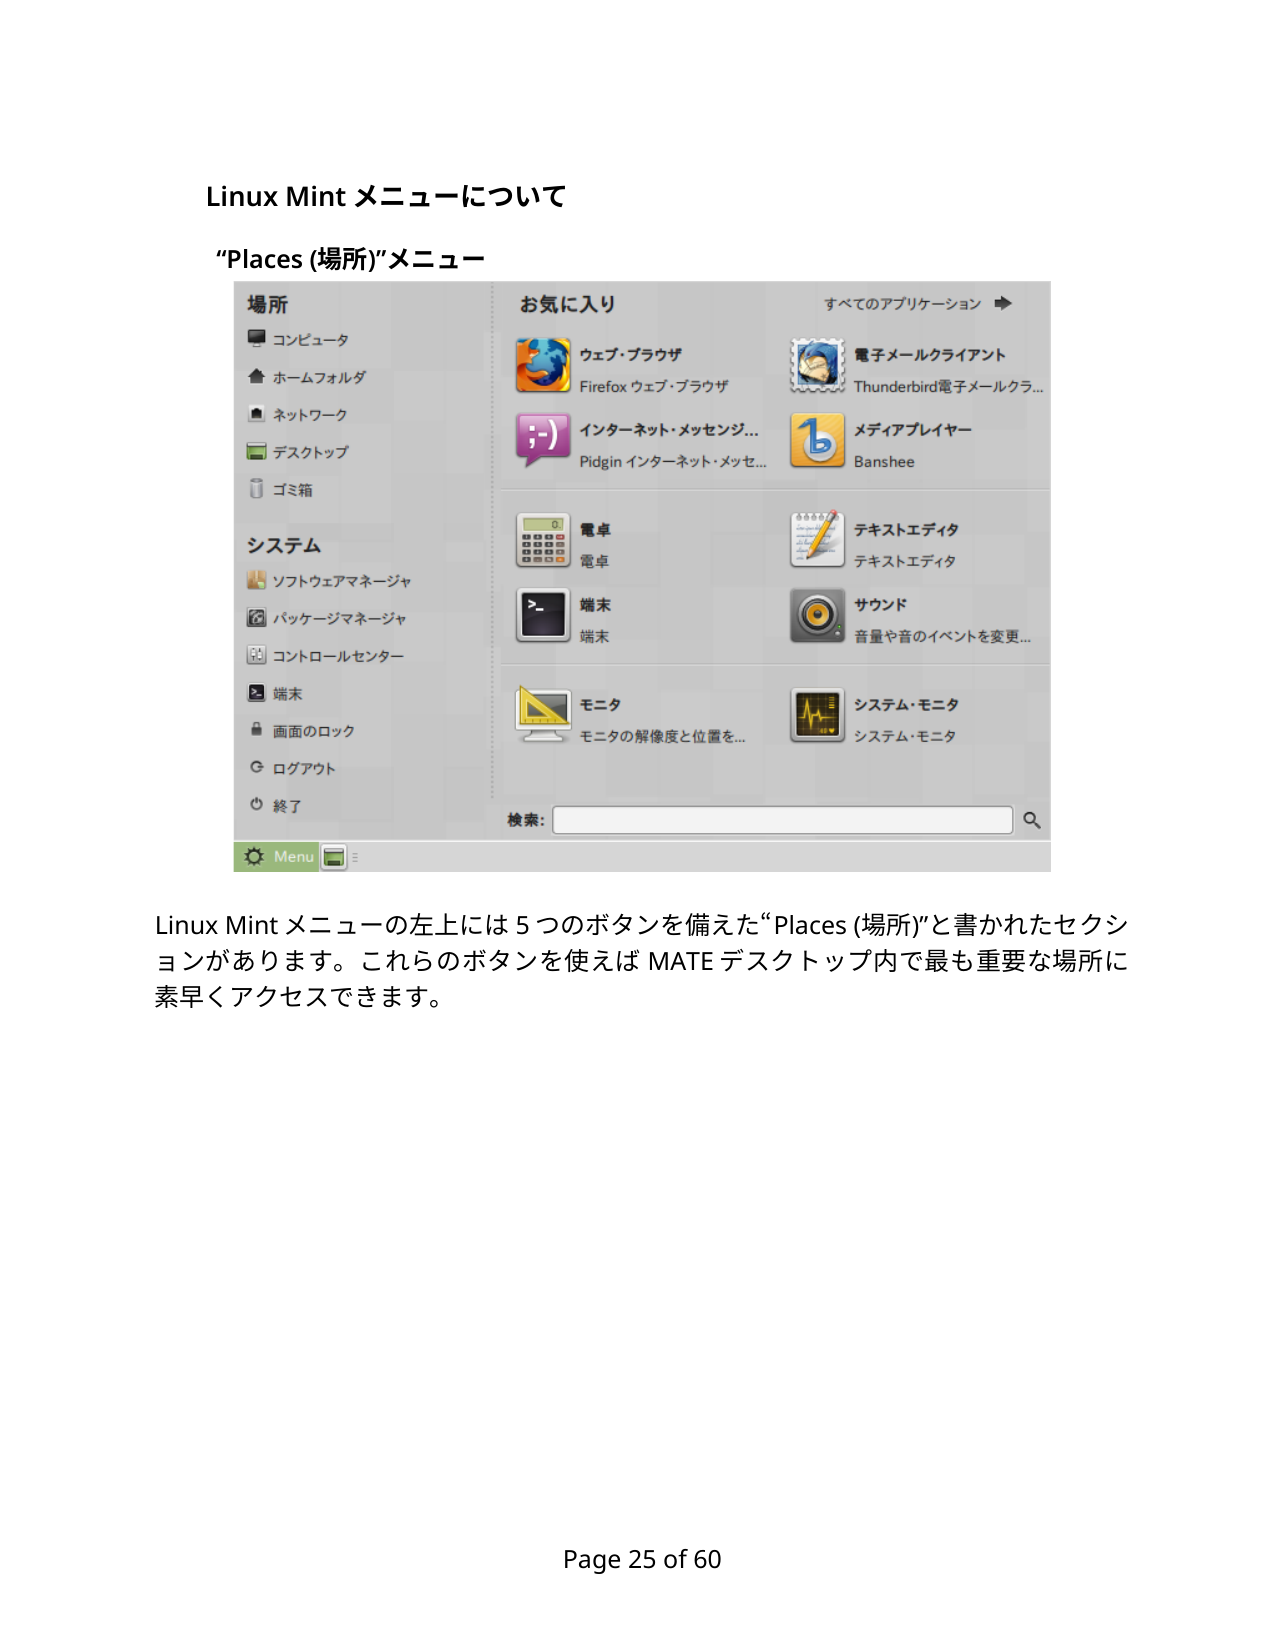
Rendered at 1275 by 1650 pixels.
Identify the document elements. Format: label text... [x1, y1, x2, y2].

picture [233, 281, 1051, 872]
subtitle “Places (場所)”メニュー [154, 239, 1130, 276]
subtitle Linux Mintメニューについて [154, 175, 1130, 214]
